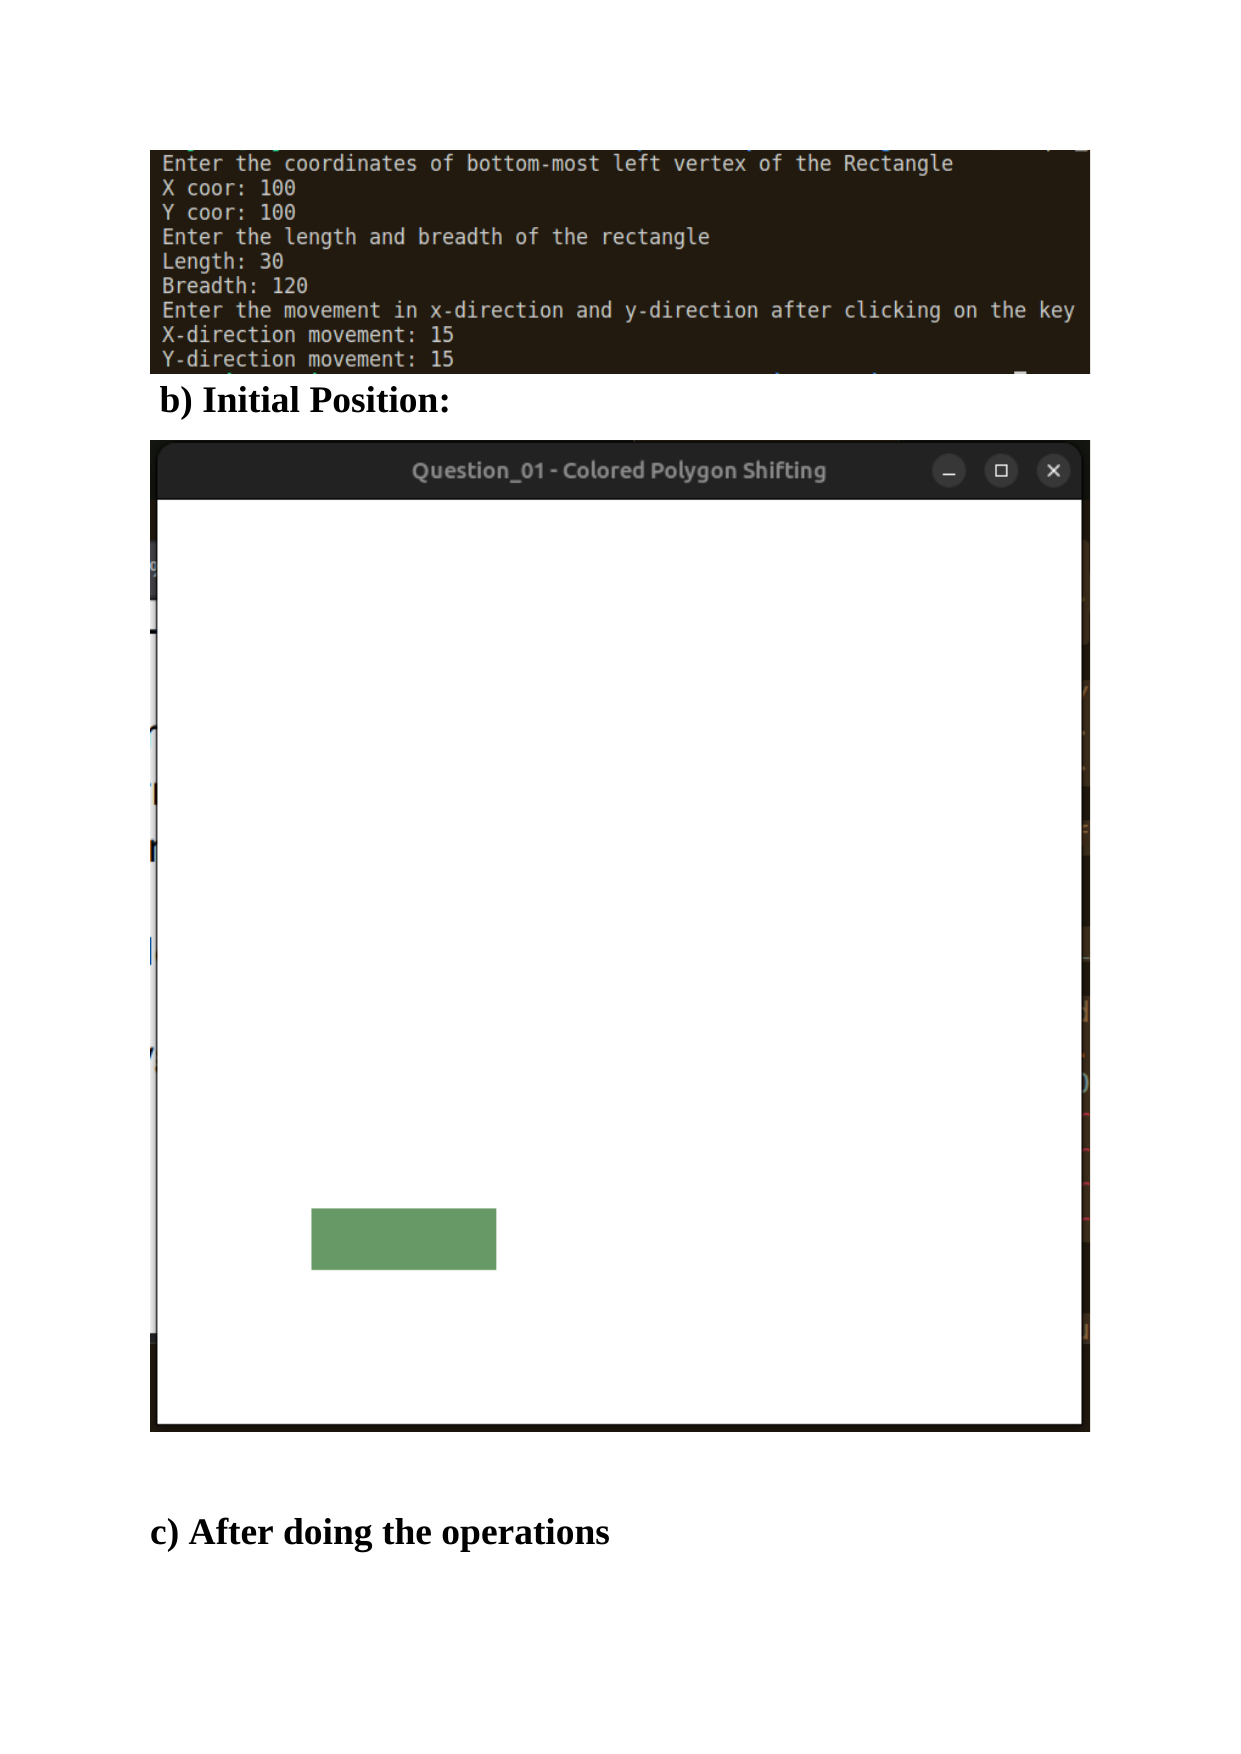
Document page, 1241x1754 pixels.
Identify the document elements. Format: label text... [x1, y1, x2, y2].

picture [150, 150, 1091, 374]
text c) After doing the operations [150, 1509, 1090, 1552]
picture [150, 440, 1091, 1432]
text b) Initial Position: [150, 374, 1090, 420]
